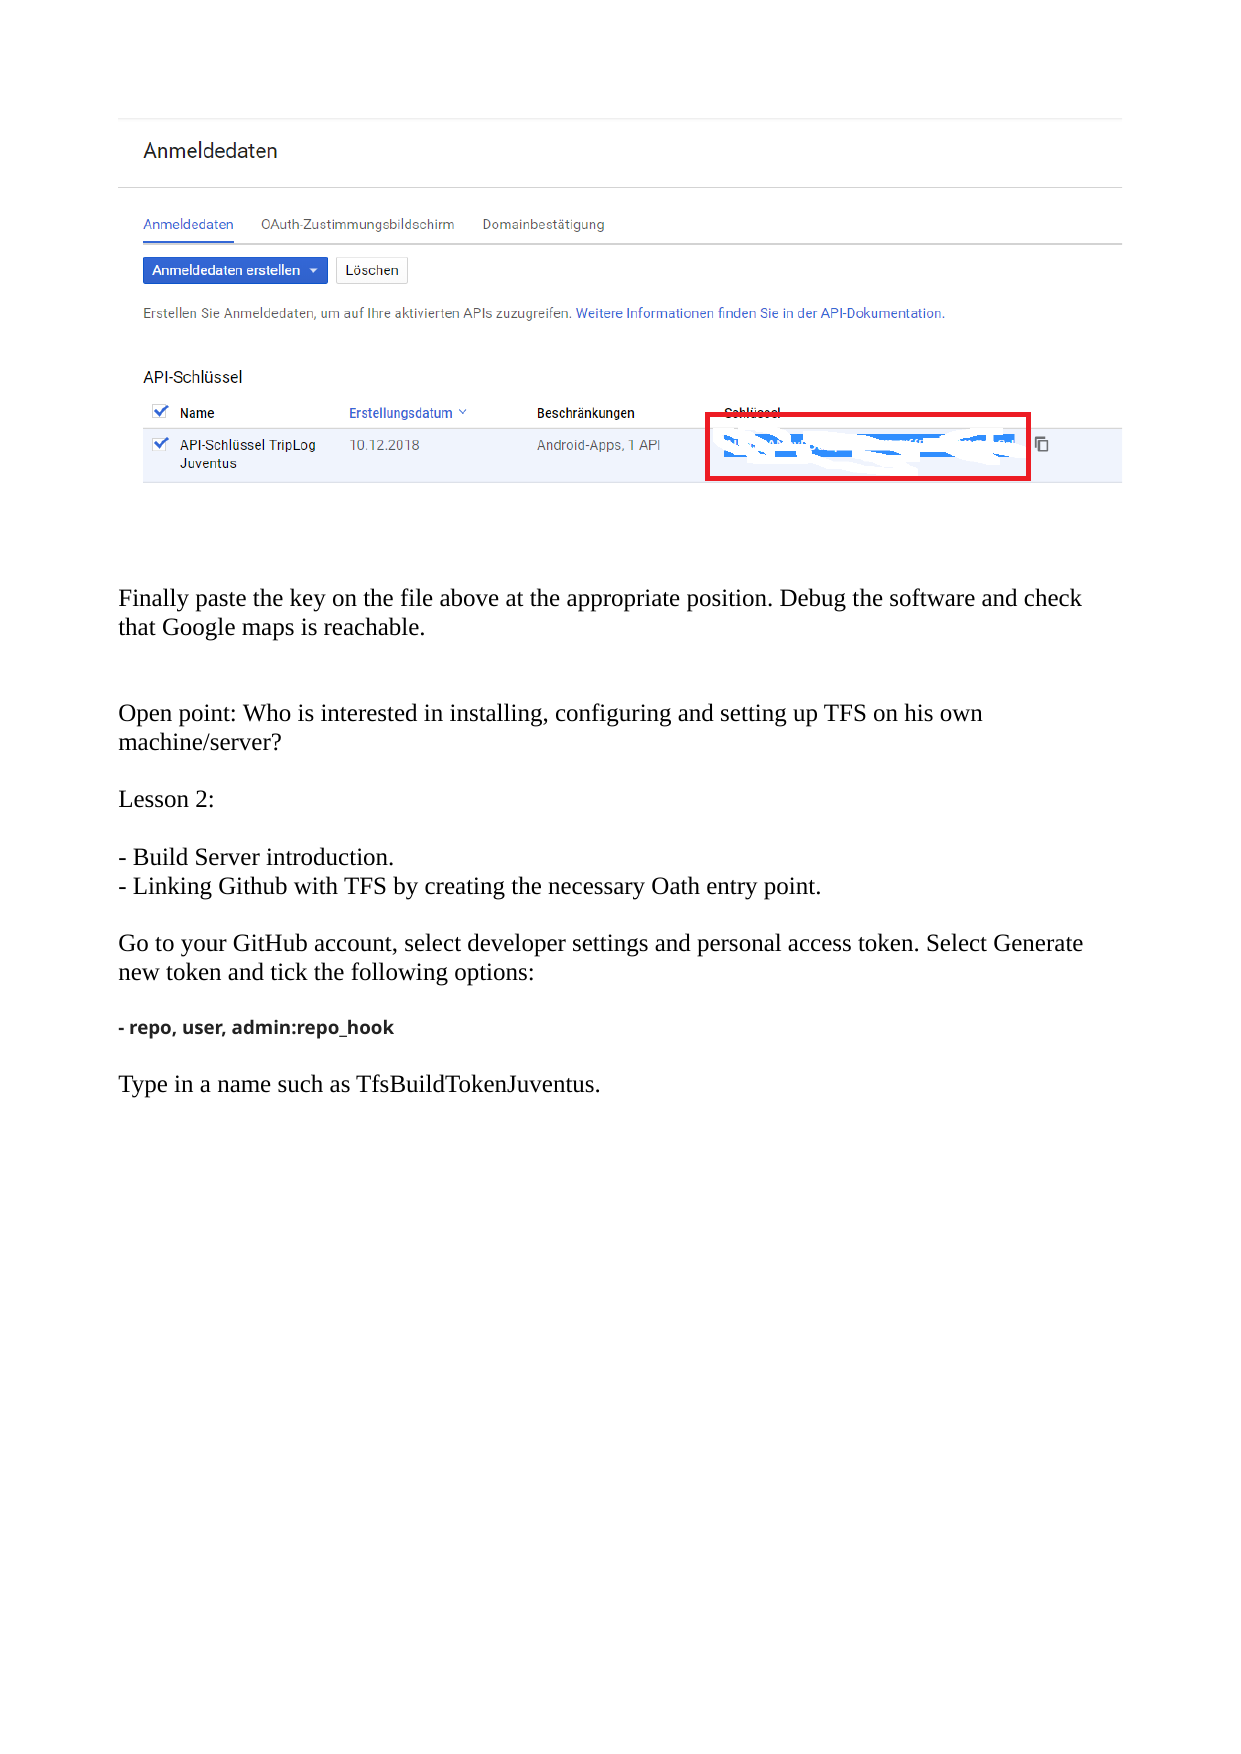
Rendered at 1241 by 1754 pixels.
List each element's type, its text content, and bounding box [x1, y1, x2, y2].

text - Linking Github with TFS by creating the necessary Oath entry point. [118, 871, 1122, 899]
picture [118, 118, 1123, 526]
text Lesson 2: [118, 784, 1122, 813]
text - Build Server introduction. [118, 842, 1122, 871]
text - repo, user, admin:repo_hook [118, 1014, 1122, 1040]
text Type in a name such as TfsBuildTokenJuventus. [118, 1069, 1122, 1098]
text Go to your GitHub account, select developer settings and personal access token. Select Generate new token and tick the following options: [118, 928, 1122, 986]
text Finally paste the key on the file above at the appropriate position. Debug the software and check that Google maps is reachable. [118, 583, 1122, 641]
text Open point: Who is interested in installing, configuring and setting up TFS on his own machine/server? [118, 698, 1122, 756]
